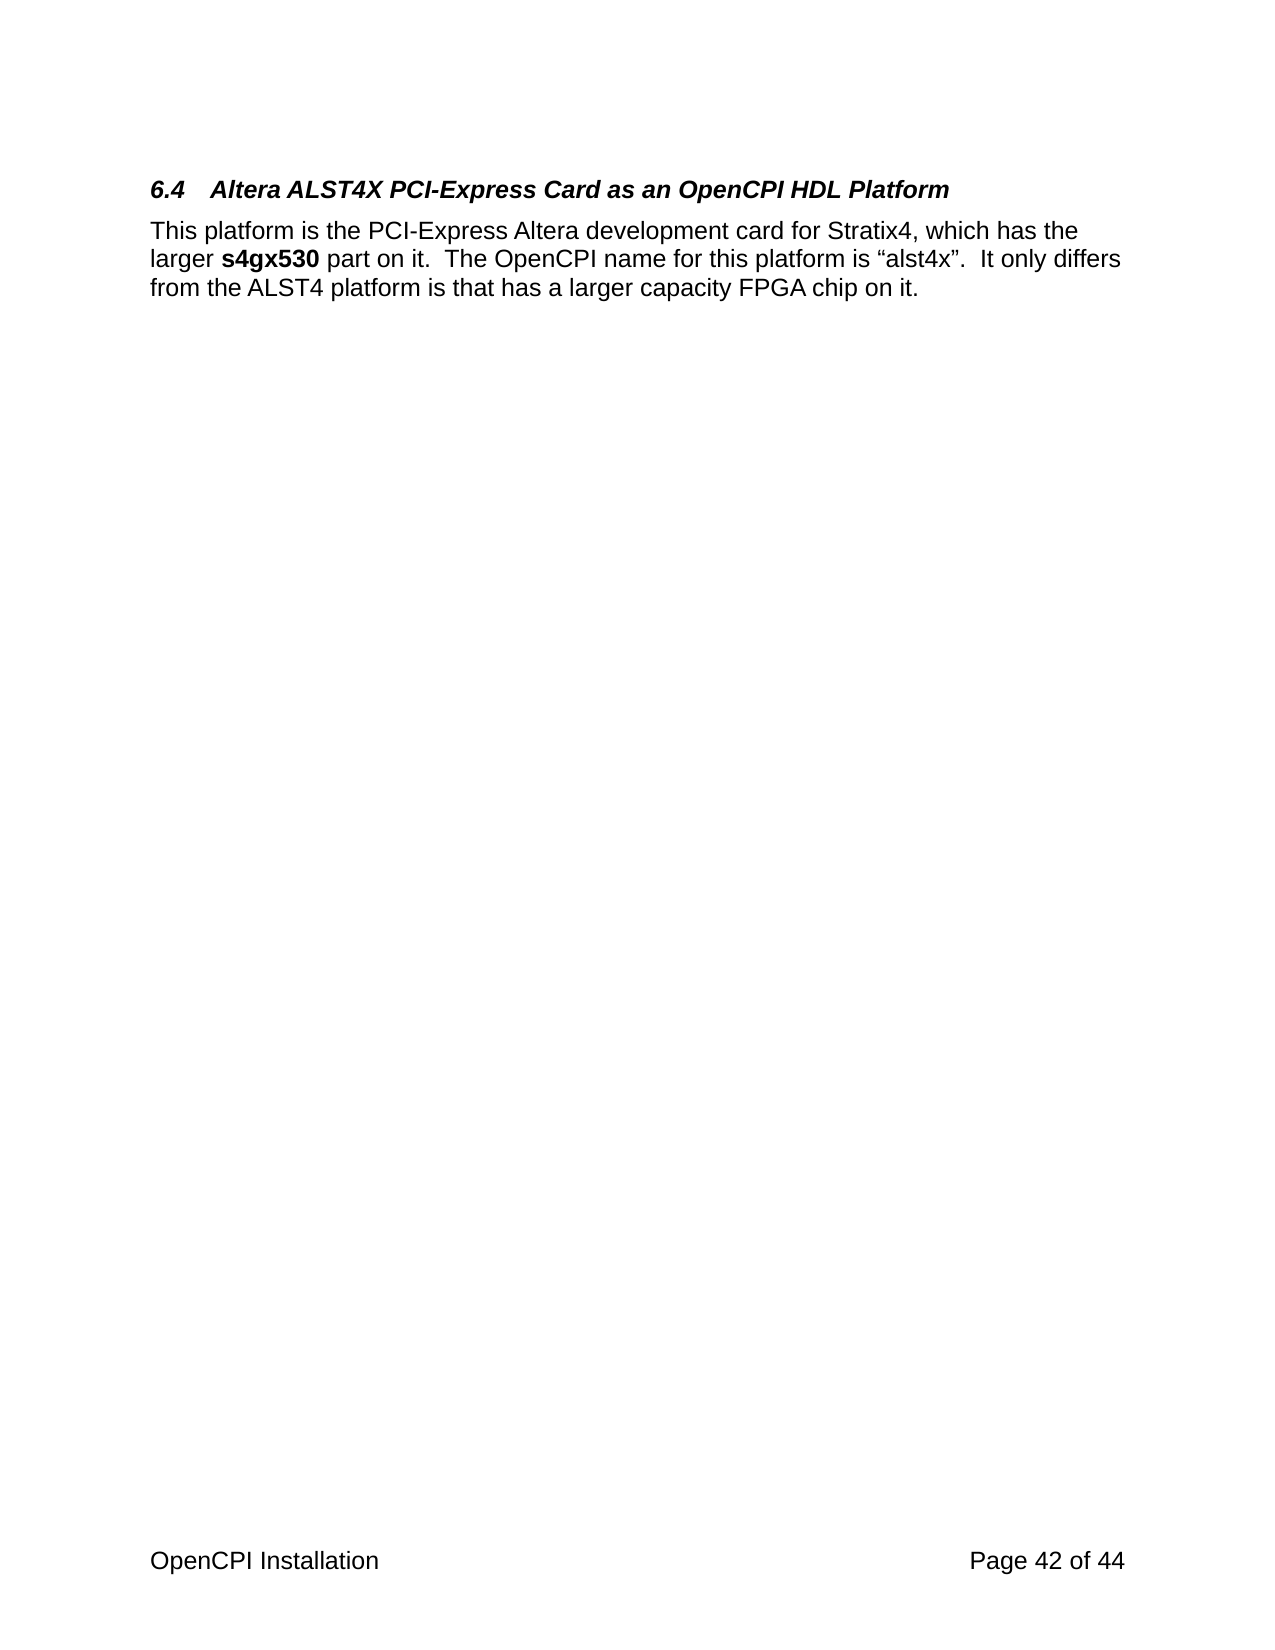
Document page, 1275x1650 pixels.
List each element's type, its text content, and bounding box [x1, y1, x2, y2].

text This platform is the PCI-Express Altera development card for Stratix4, which has the larger s4gx530 part on it. The OpenCPI name for this platform is “alst4x”. It only differs from the ALST4 platform is that has a larger capacity FPGA chip on it. [150, 216, 1125, 302]
subtitle Altera ALST4X PCI-Express Card as an OpenCPI HDL Platform [150, 175, 1125, 204]
